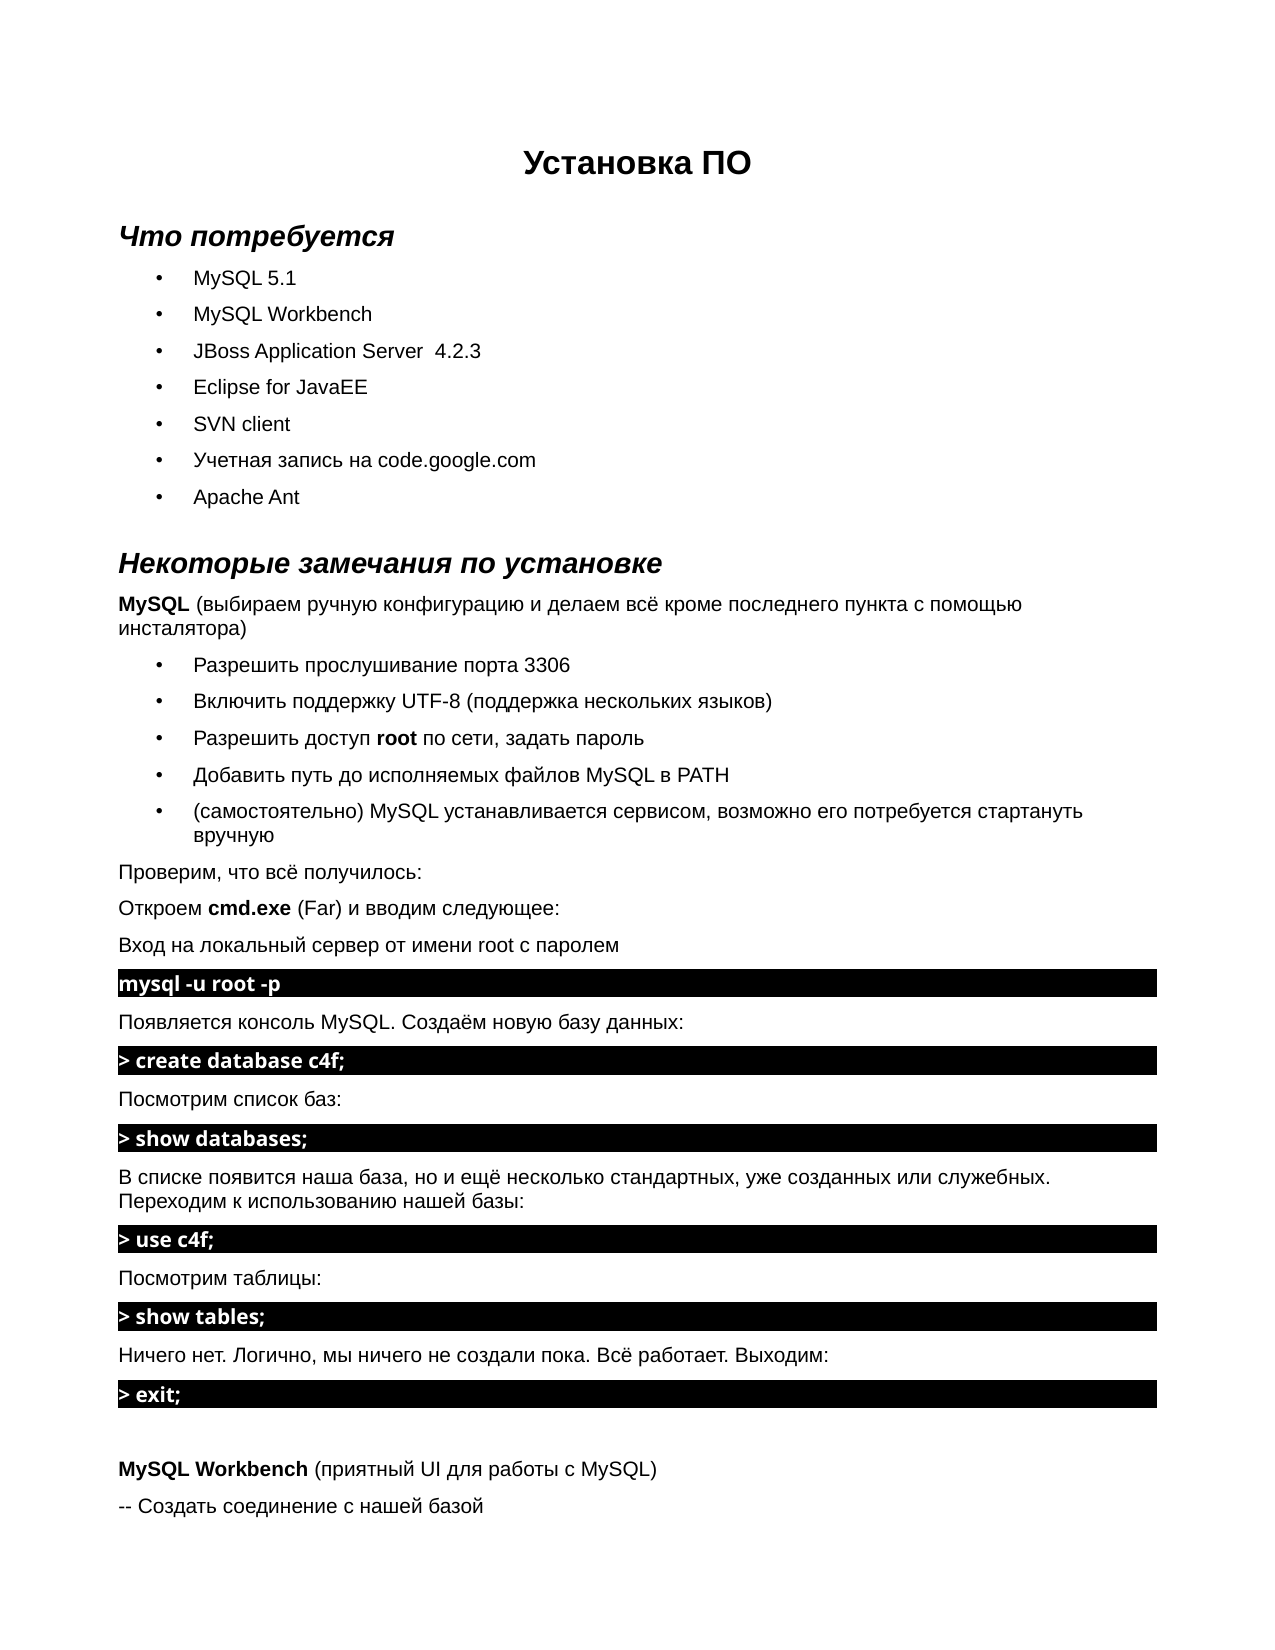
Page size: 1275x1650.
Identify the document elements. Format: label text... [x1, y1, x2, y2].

list JBoss Application Server 4.2.3 [156, 338, 1157, 362]
text MySQL Workbench (приятный UI для работы с MySQL) [118, 1457, 1157, 1481]
list Разрешить прослушивание порта 3306 [156, 653, 1157, 677]
text > use c4f; [118, 1225, 1157, 1253]
subtitle Что потребуется [118, 219, 1157, 253]
text Посмотрим список баз: [118, 1087, 1157, 1111]
subtitle Установка ПО [118, 143, 1157, 182]
text > show databases; [118, 1124, 1157, 1152]
text > exit; [118, 1380, 1157, 1408]
text Посмотрим таблицы: [118, 1266, 1157, 1290]
list Включить поддержку UTF-8 (поддержка нескольких языков) [156, 689, 1157, 713]
text > show tables; [118, 1302, 1157, 1331]
list MySQL 5.1 [156, 265, 1157, 289]
list (самостоятельно) MySQL устанавливается сервисом, возможно его потребуется стартануть вручную [156, 799, 1157, 847]
list Добавить путь до исполняемых файлов MySQL в PATH [156, 762, 1157, 786]
text -- Создать соединение с нашей базой [118, 1494, 1157, 1518]
text Появляется консоль MySQL. Создаём новую базу данных: [118, 1010, 1157, 1034]
text MySQL (выбираем ручную конфигурацию и делаем всё кроме последнего пункта с помощью инсталятора) [118, 592, 1157, 640]
text Откроем cmd.exe (Far) и вводим следующее: [118, 896, 1157, 920]
text Ничего нет. Логично, мы ничего не создали пока. Всё работает. Выходим: [118, 1343, 1157, 1367]
list Eclipse for JavaEE [156, 375, 1157, 399]
list Разрешить доступ root по сети, задать пароль [156, 726, 1157, 750]
list MySQL Workbench [156, 302, 1157, 326]
text В списке появится наша база, но и ещё несколько стандартных, уже созданных или служебных. Переходим к использованию нашей базы: [118, 1164, 1157, 1212]
text Проверим, что всё получилось: [118, 859, 1157, 883]
subtitle Некоторые замечания по установке [118, 546, 1157, 580]
text mysql -u root -p [118, 969, 1157, 997]
list Apache Ant [156, 485, 1157, 509]
list SVN client [156, 412, 1157, 436]
list Учетная запись на code.google.com [156, 448, 1157, 472]
text Вход на локальный сервер от имени root с паролем [118, 932, 1157, 956]
text > create database c4f; [118, 1046, 1157, 1075]
